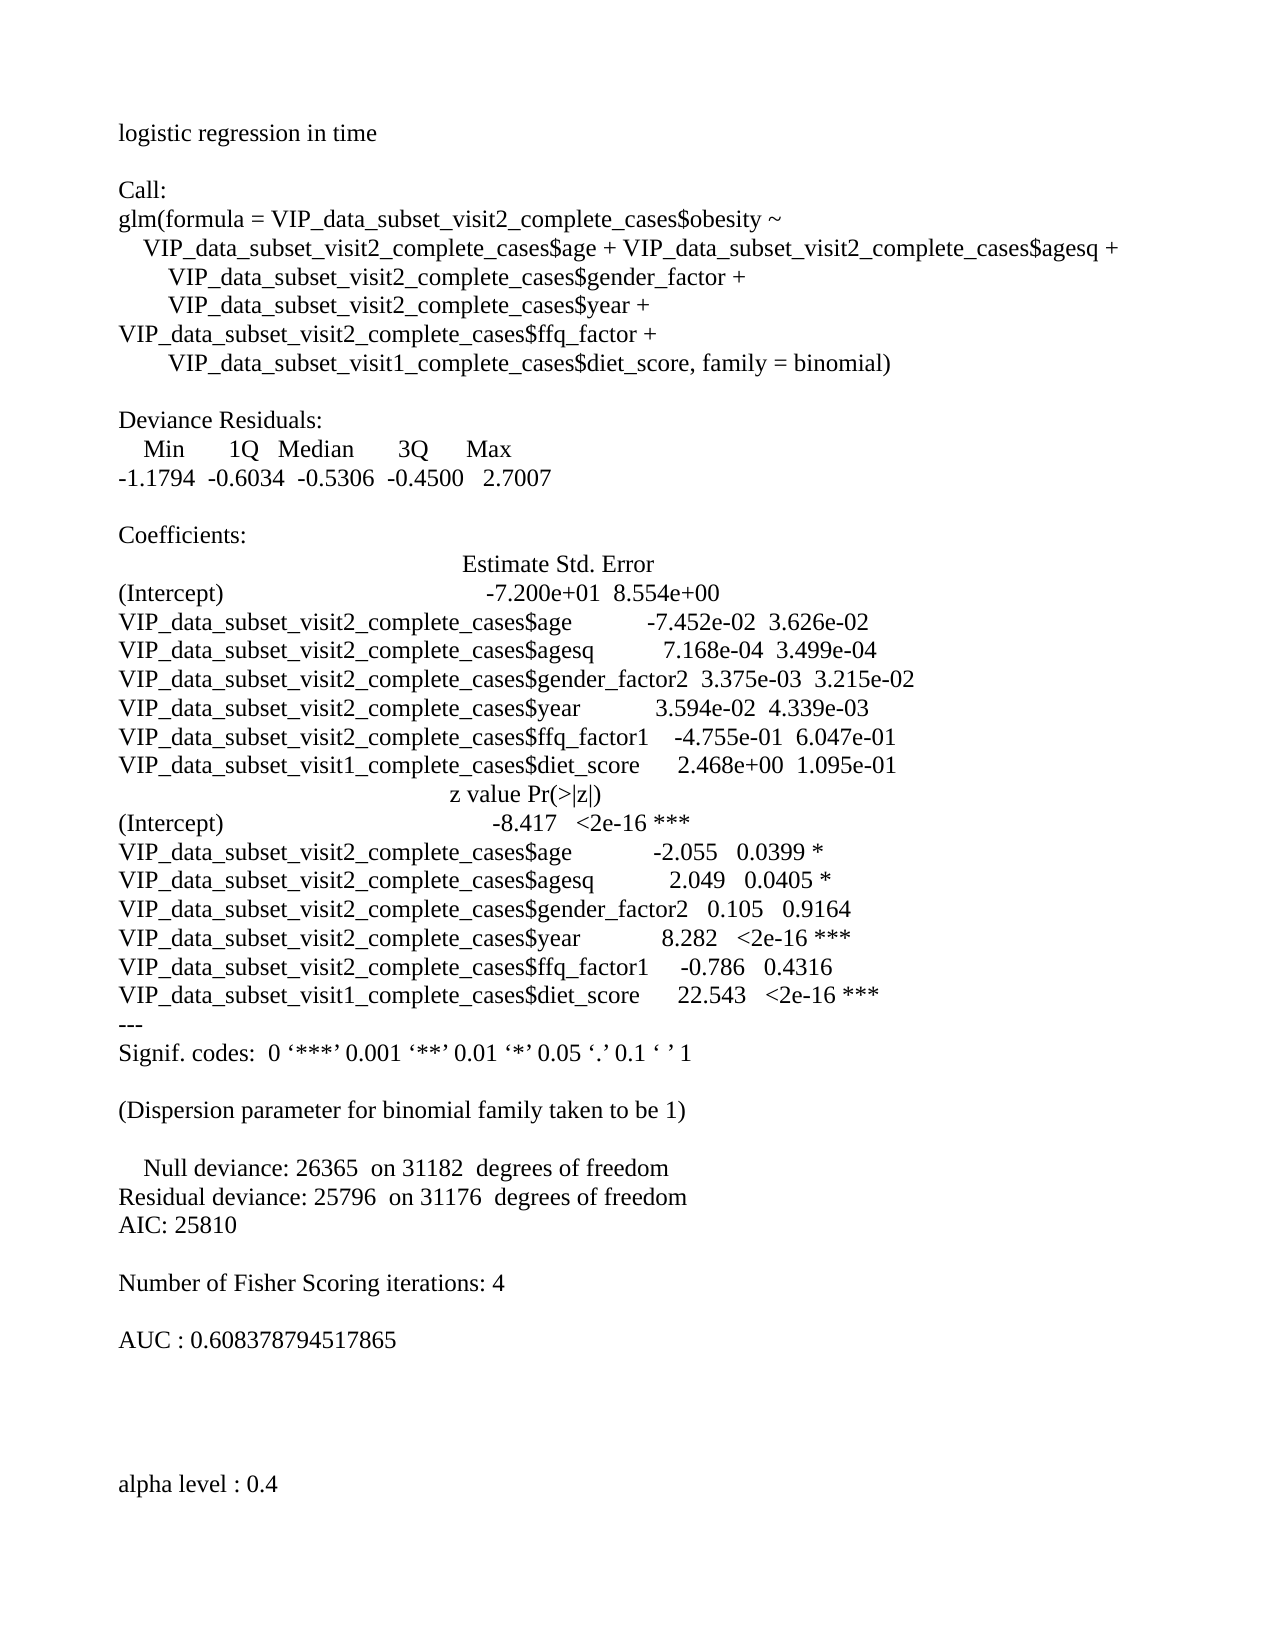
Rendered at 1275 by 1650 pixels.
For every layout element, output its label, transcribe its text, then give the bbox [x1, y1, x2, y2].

text --- [118, 1009, 1157, 1038]
text VIP_data_subset_visit2_complete_cases$age + VIP_data_subset_visit2_complete_cases$agesq + [118, 233, 1157, 262]
text (Intercept) -7.200e+01 8.554e+00 [118, 578, 1157, 607]
text VIP_data_subset_visit2_complete_cases$age -7.452e-02 3.626e-02 [118, 607, 1157, 636]
text VIP_data_subset_visit1_complete_cases$diet_score 22.543 <2e-16 *** [118, 981, 1157, 1009]
text VIP_data_subset_visit2_complete_cases$gender_factor2 0.105 0.9164 [118, 894, 1157, 923]
text Estimate Std. Error [118, 549, 1157, 578]
text Call: [118, 176, 1157, 204]
text Deviance Residuals: [118, 406, 1157, 434]
text Min 1Q Median 3Q Max [118, 434, 1157, 463]
text z value Pr(>|z|) [118, 779, 1157, 808]
text logistic regression in time [118, 118, 1157, 147]
text VIP_data_subset_visit2_complete_cases$agesq 7.168e-04 3.499e-04 [118, 636, 1157, 664]
text VIP_data_subset_visit2_complete_cases$year 3.594e-02 4.339e-03 [118, 693, 1157, 722]
text VIP_data_subset_visit1_complete_cases$diet_score, family = binomial) [118, 348, 1157, 377]
text VIP_data_subset_visit2_complete_cases$year + VIP_data_subset_visit2_complete_cases$ffq_factor + [118, 291, 1157, 348]
text Residual deviance: 25796 on 31176 degrees of freedom [118, 1182, 1157, 1211]
text Signif. codes: 0 ‘***’ 0.001 ‘**’ 0.01 ‘*’ 0.05 ‘.’ 0.1 ‘ ’ 1 [118, 1038, 1157, 1067]
text (Intercept) -8.417 <2e-16 *** [118, 808, 1157, 837]
text -1.1794 -0.6034 -0.5306 -0.4500 2.7007 [118, 463, 1157, 492]
text VIP_data_subset_visit2_complete_cases$year 8.282 <2e-16 *** [118, 923, 1157, 952]
text (Dispersion parameter for binomial family taken to be 1) [118, 1096, 1157, 1124]
text glm(formula = VIP_data_subset_visit2_complete_cases$obesity ~ [118, 204, 1157, 233]
text VIP_data_subset_visit2_complete_cases$gender_factor + [118, 262, 1157, 291]
text VIP_data_subset_visit2_complete_cases$agesq 2.049 0.0405 * [118, 866, 1157, 894]
text VIP_data_subset_visit2_complete_cases$gender_factor2 3.375e-03 3.215e-02 [118, 664, 1157, 693]
text AIC: 25810 [118, 1211, 1157, 1239]
text Null deviance: 26365 on 31182 degrees of freedom [118, 1153, 1157, 1182]
text AUC : 0.608378794517865 [118, 1326, 1157, 1354]
text VIP_data_subset_visit2_complete_cases$age -2.055 0.0399 * [118, 837, 1157, 866]
text Number of Fisher Scoring iterations: 4 [118, 1268, 1157, 1297]
text VIP_data_subset_visit2_complete_cases$ffq_factor1 -4.755e-01 6.047e-01 [118, 722, 1157, 751]
text Coefficients: [118, 521, 1157, 549]
text VIP_data_subset_visit1_complete_cases$diet_score 2.468e+00 1.095e-01 [118, 751, 1157, 779]
text VIP_data_subset_visit2_complete_cases$ffq_factor1 -0.786 0.4316 [118, 952, 1157, 981]
text alpha level : 0.4 [118, 1469, 1157, 1498]
